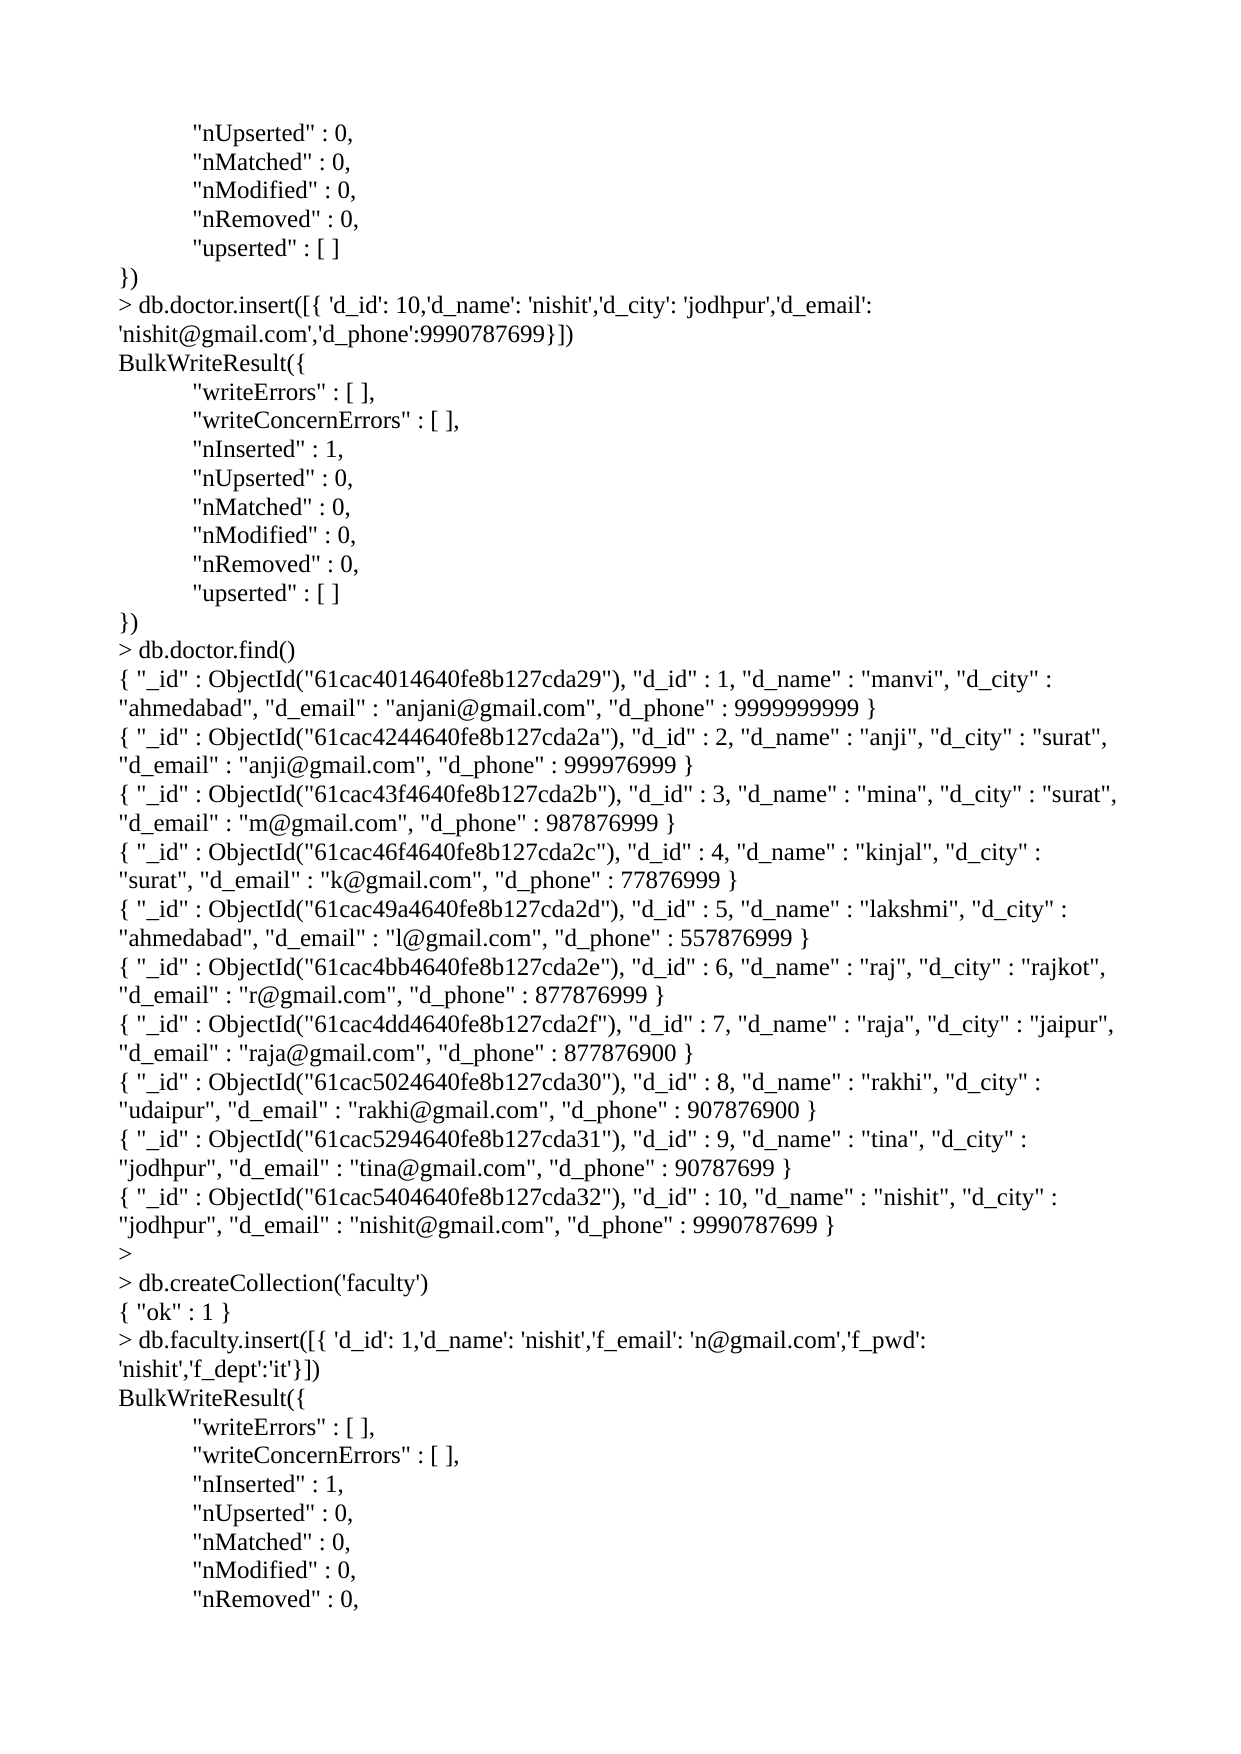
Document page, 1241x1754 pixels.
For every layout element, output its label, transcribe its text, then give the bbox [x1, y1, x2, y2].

text "nMatched" : 0, [118, 147, 1122, 176]
text }) [118, 607, 1122, 636]
text { "_id" : ObjectId("61cac4dd4640fe8b127cda2f"), "d_id" : 7, "d_name" : "raja", "d_city" : "jaipur", "d_email" : "raja@gmail.com", "d_phone" : 877876900 } [118, 1009, 1122, 1067]
text { "_id" : ObjectId("61cac4bb4640fe8b127cda2e"), "d_id" : 6, "d_name" : "raj", "d_city" : "rajkot", "d_email" : "r@gmail.com", "d_phone" : 877876999 } [118, 952, 1122, 1009]
text { "_id" : ObjectId("61cac5024640fe8b127cda30"), "d_id" : 8, "d_name" : "rakhi", "d_city" : "udaipur", "d_email" : "rakhi@gmail.com", "d_phone" : 907876900 } [118, 1067, 1122, 1124]
text "writeConcernErrors" : [ ], [118, 1441, 1122, 1469]
text > db.createCollection('faculty') [118, 1268, 1122, 1297]
text > db.doctor.insert([{ 'd_id': 10,'d_name': 'nishit','d_city': 'jodhpur','d_email': 'nishit@gmail.com','d_phone':9990787699}]) [118, 291, 1122, 348]
text { "_id" : ObjectId("61cac4014640fe8b127cda29"), "d_id" : 1, "d_name" : "manvi", "d_city" : "ahmedabad", "d_email" : "anjani@gmail.com", "d_phone" : 9999999999 } [118, 664, 1122, 722]
text "upserted" : [ ] [118, 578, 1122, 607]
text { "ok" : 1 } [118, 1297, 1122, 1326]
text { "_id" : ObjectId("61cac43f4640fe8b127cda2b"), "d_id" : 3, "d_name" : "mina", "d_city" : "surat", "d_email" : "m@gmail.com", "d_phone" : 987876999 } [118, 779, 1122, 837]
text > db.doctor.find() [118, 636, 1122, 664]
text "nUpserted" : 0, [118, 463, 1122, 492]
text "nMatched" : 0, [118, 492, 1122, 521]
text > [118, 1239, 1122, 1268]
text "nInserted" : 1, [118, 1469, 1122, 1498]
text { "_id" : ObjectId("61cac5294640fe8b127cda31"), "d_id" : 9, "d_name" : "tina", "d_city" : "jodhpur", "d_email" : "tina@gmail.com", "d_phone" : 90787699 } [118, 1124, 1122, 1182]
text "nModified" : 0, [118, 176, 1122, 204]
text "nRemoved" : 0, [118, 549, 1122, 578]
text { "_id" : ObjectId("61cac4244640fe8b127cda2a"), "d_id" : 2, "d_name" : "anji", "d_city" : "surat", "d_email" : "anji@gmail.com", "d_phone" : 999976999 } [118, 722, 1122, 779]
text BulkWriteResult({ [118, 348, 1122, 377]
text "nModified" : 0, [118, 1556, 1122, 1584]
text { "_id" : ObjectId("61cac46f4640fe8b127cda2c"), "d_id" : 4, "d_name" : "kinjal", "d_city" : "surat", "d_email" : "k@gmail.com", "d_phone" : 77876999 } [118, 837, 1122, 894]
text "writeErrors" : [ ], [118, 377, 1122, 406]
text "nUpserted" : 0, [118, 118, 1122, 147]
text "nModified" : 0, [118, 521, 1122, 549]
text "writeConcernErrors" : [ ], [118, 406, 1122, 434]
text { "_id" : ObjectId("61cac49a4640fe8b127cda2d"), "d_id" : 5, "d_name" : "lakshmi", "d_city" : "ahmedabad", "d_email" : "l@gmail.com", "d_phone" : 557876999 } [118, 894, 1122, 952]
text "nInserted" : 1, [118, 434, 1122, 463]
text "nRemoved" : 0, [118, 1584, 1122, 1613]
text "upserted" : [ ] [118, 233, 1122, 262]
text }) [118, 262, 1122, 291]
text "writeErrors" : [ ], [118, 1412, 1122, 1441]
text "nRemoved" : 0, [118, 204, 1122, 233]
text BulkWriteResult({ [118, 1383, 1122, 1412]
text > db.faculty.insert([{ 'd_id': 1,'d_name': 'nishit','f_email': 'n@gmail.com','f_pwd': 'nishit','f_dept':'it'}]) [118, 1326, 1122, 1383]
text "nUpserted" : 0, [118, 1498, 1122, 1527]
text "nMatched" : 0, [118, 1527, 1122, 1556]
text { "_id" : ObjectId("61cac5404640fe8b127cda32"), "d_id" : 10, "d_name" : "nishit", "d_city" : "jodhpur", "d_email" : "nishit@gmail.com", "d_phone" : 9990787699 } [118, 1182, 1122, 1239]
